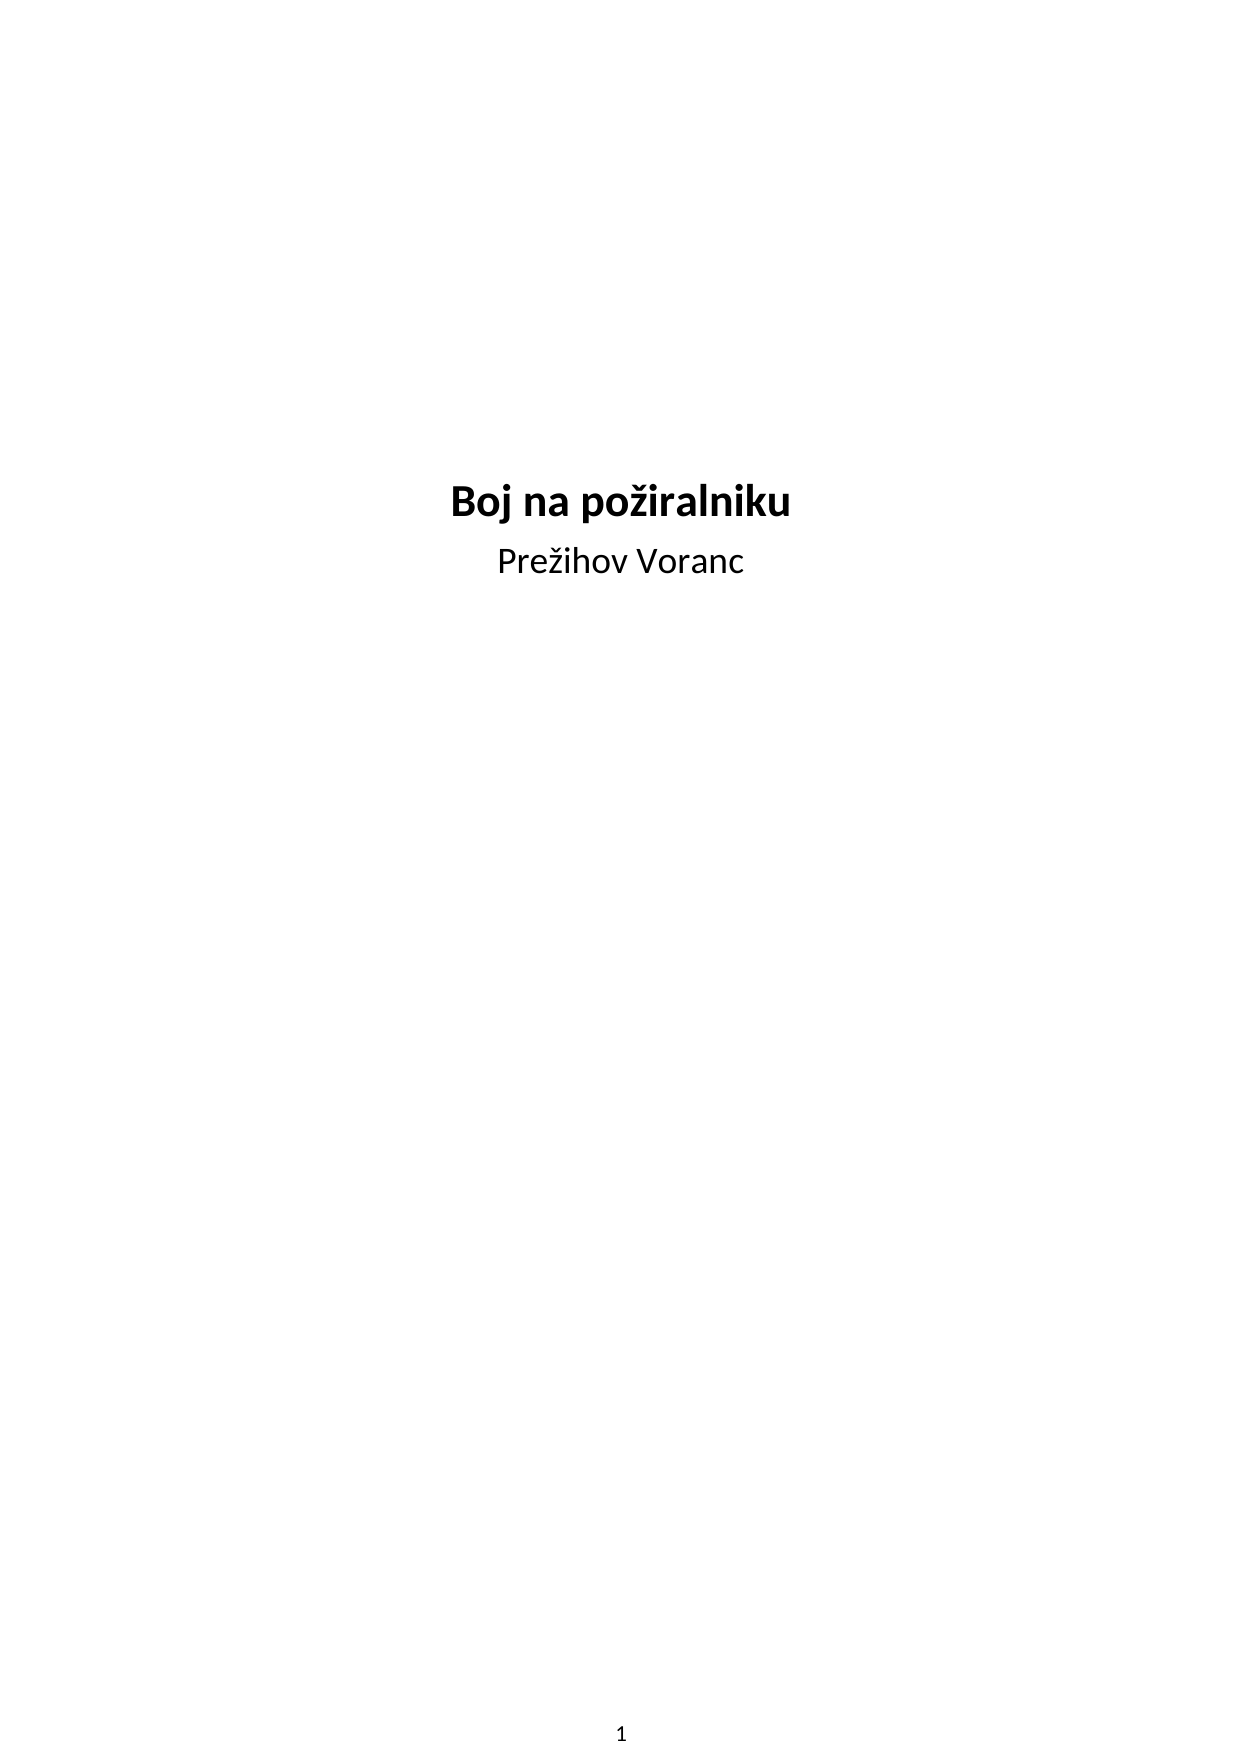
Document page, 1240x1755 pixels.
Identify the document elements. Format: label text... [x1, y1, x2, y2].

text Boj na požiralniku [10, 472, 1232, 528]
text Prežihov Voranc [9, 537, 1232, 582]
